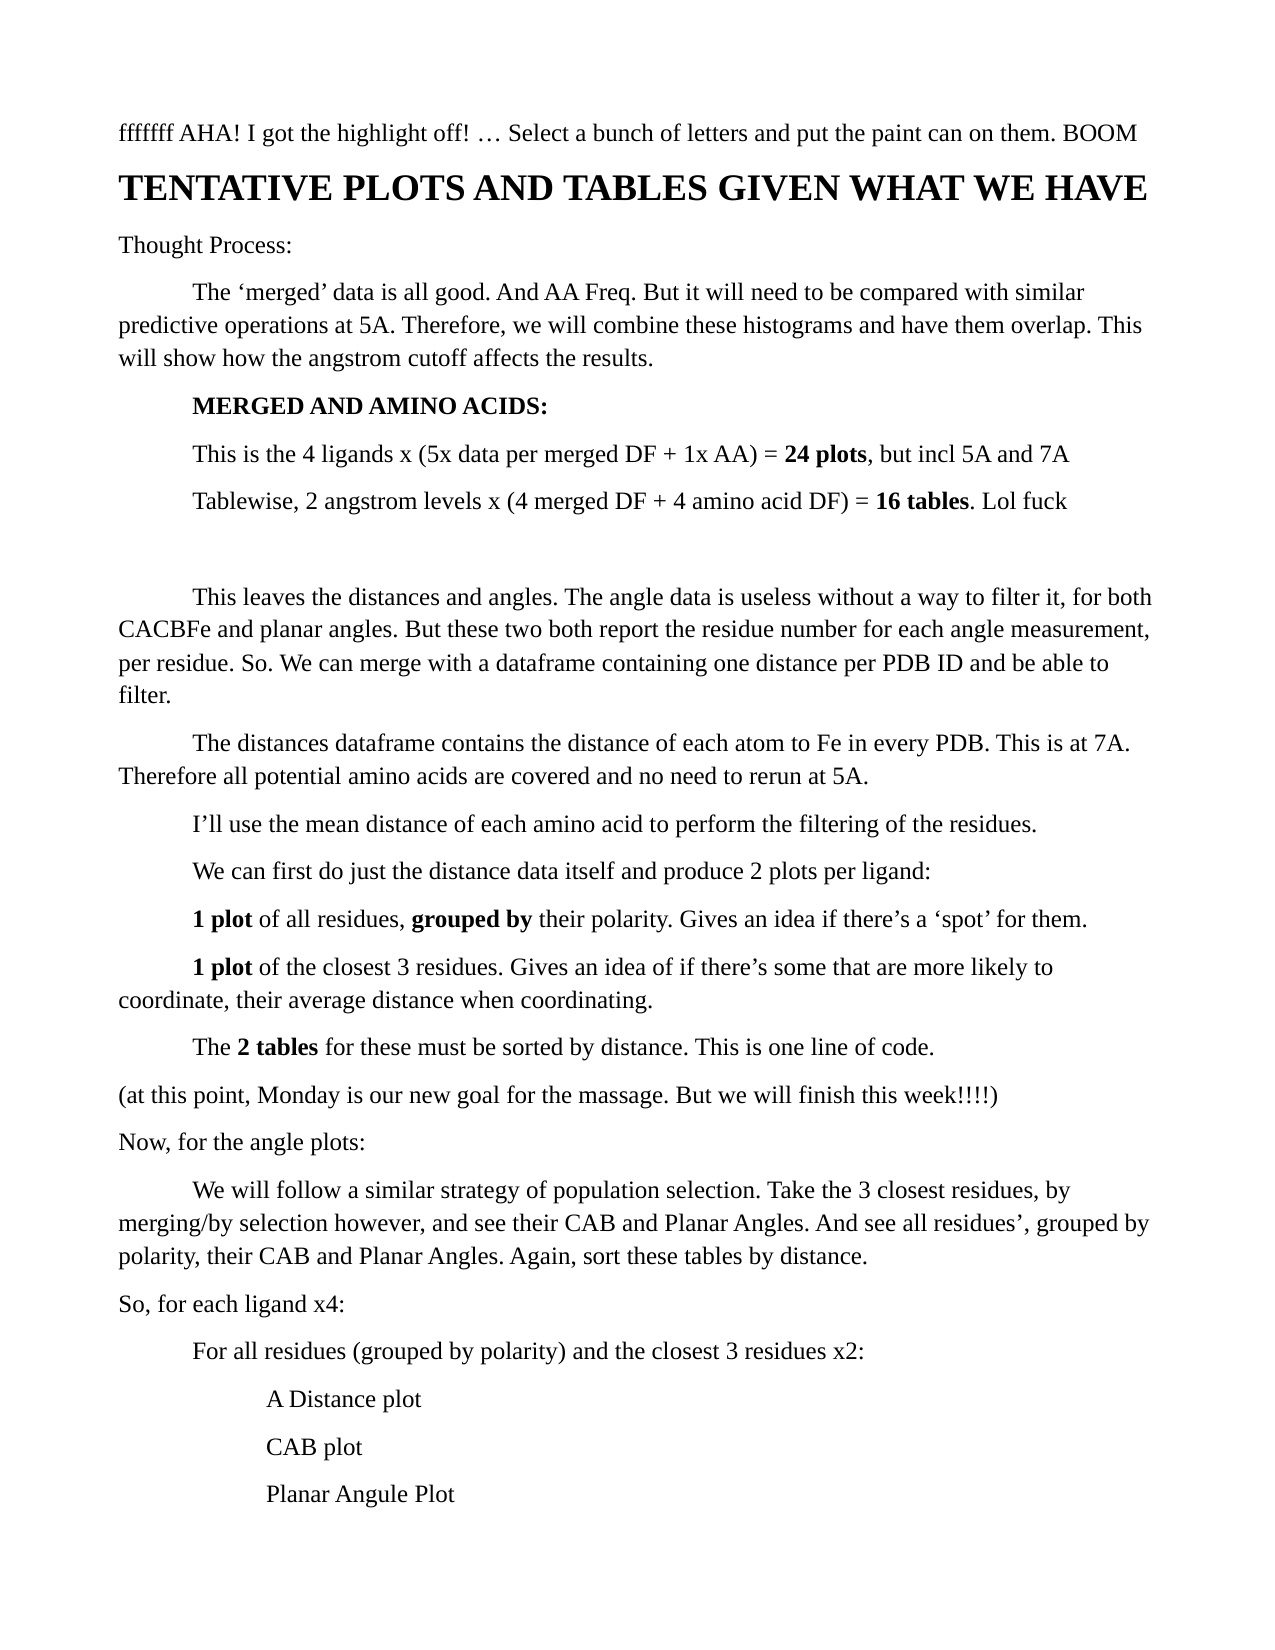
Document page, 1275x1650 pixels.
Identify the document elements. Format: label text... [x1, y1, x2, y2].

text Now, for the angle plots: [118, 1127, 1157, 1156]
text A Distance plot [118, 1384, 1157, 1413]
text Tablewise, 2 angstrom levels x (4 merged DF + 4 amino acid DF) = 16 tables. Lol fuck [118, 486, 1157, 515]
text Thought Process: [118, 230, 1157, 259]
text The 2 tables for these must be sorted by distance. This is one line of code. [118, 1032, 1157, 1061]
text So, for each ligand x4: [118, 1289, 1157, 1317]
text We will follow a similar strategy of population selection. Take the 3 closest residues, by merging/by selection however, and see their CAB and Planar Angles. And see all residues’, grouped by polarity, their CAB and Planar Angles. Again, sort these tables by distance. [118, 1175, 1157, 1270]
text fffffff AHA! I got the highlight off! … Select a bunch of letters and put the paint can on them. BOOM [118, 118, 1157, 147]
text 1 plot of all residues, grouped by their polarity. Gives an idea if there’s a ‘spot’ for them. [118, 904, 1157, 933]
text I’ll use the mean distance of each amino acid to perform the filtering of the residues. [118, 809, 1157, 838]
text We can first do just the distance data itself and produce 2 plots per ligand: [118, 856, 1157, 885]
text TENTATIVE PLOTS AND TABLES GIVEN WHAT WE HAVE [118, 166, 1157, 209]
text The distances dataframe contains the distance of each atom to Fe in every PDB. This is at 7A. Therefore all potential amino acids are covered and no need to rerun at 5A. [118, 728, 1157, 790]
text 1 plot of the closest 3 residues. Gives an idea of if there’s some that are more likely to coordinate, their average distance when coordinating. [118, 952, 1157, 1013]
text (at this point, Monday is our new goal for the massage. But we will finish this week!!!!) [118, 1080, 1157, 1109]
text This leaves the distances and angles. The angle data is useless without a way to filter it, for both CACBFe and planar angles. But these two both report the residue number for each angle measurement, per residue. So. We can merge with a dataframe containing one distance per PDB ID and be able to filter. [118, 582, 1157, 709]
text For all residues (grouped by polarity) and the closest 3 residues x2: [118, 1336, 1157, 1365]
text Planar Angule Plot [118, 1479, 1157, 1508]
text This is the 4 ligands x (5x data per merged DF + 1x AA) = 24 plots, but incl 5A and 7A [118, 439, 1157, 467]
text The ‘merged’ data is all good. And AA Freq. But it will need to be compared with similar predictive operations at 5A. Therefore, we will combine these histograms and have them overlap. This will show how the angstrom cutoff affects the results. [118, 277, 1157, 372]
text CAB plot [118, 1432, 1157, 1460]
text MERGED AND AMINO ACIDS: [118, 391, 1157, 420]
